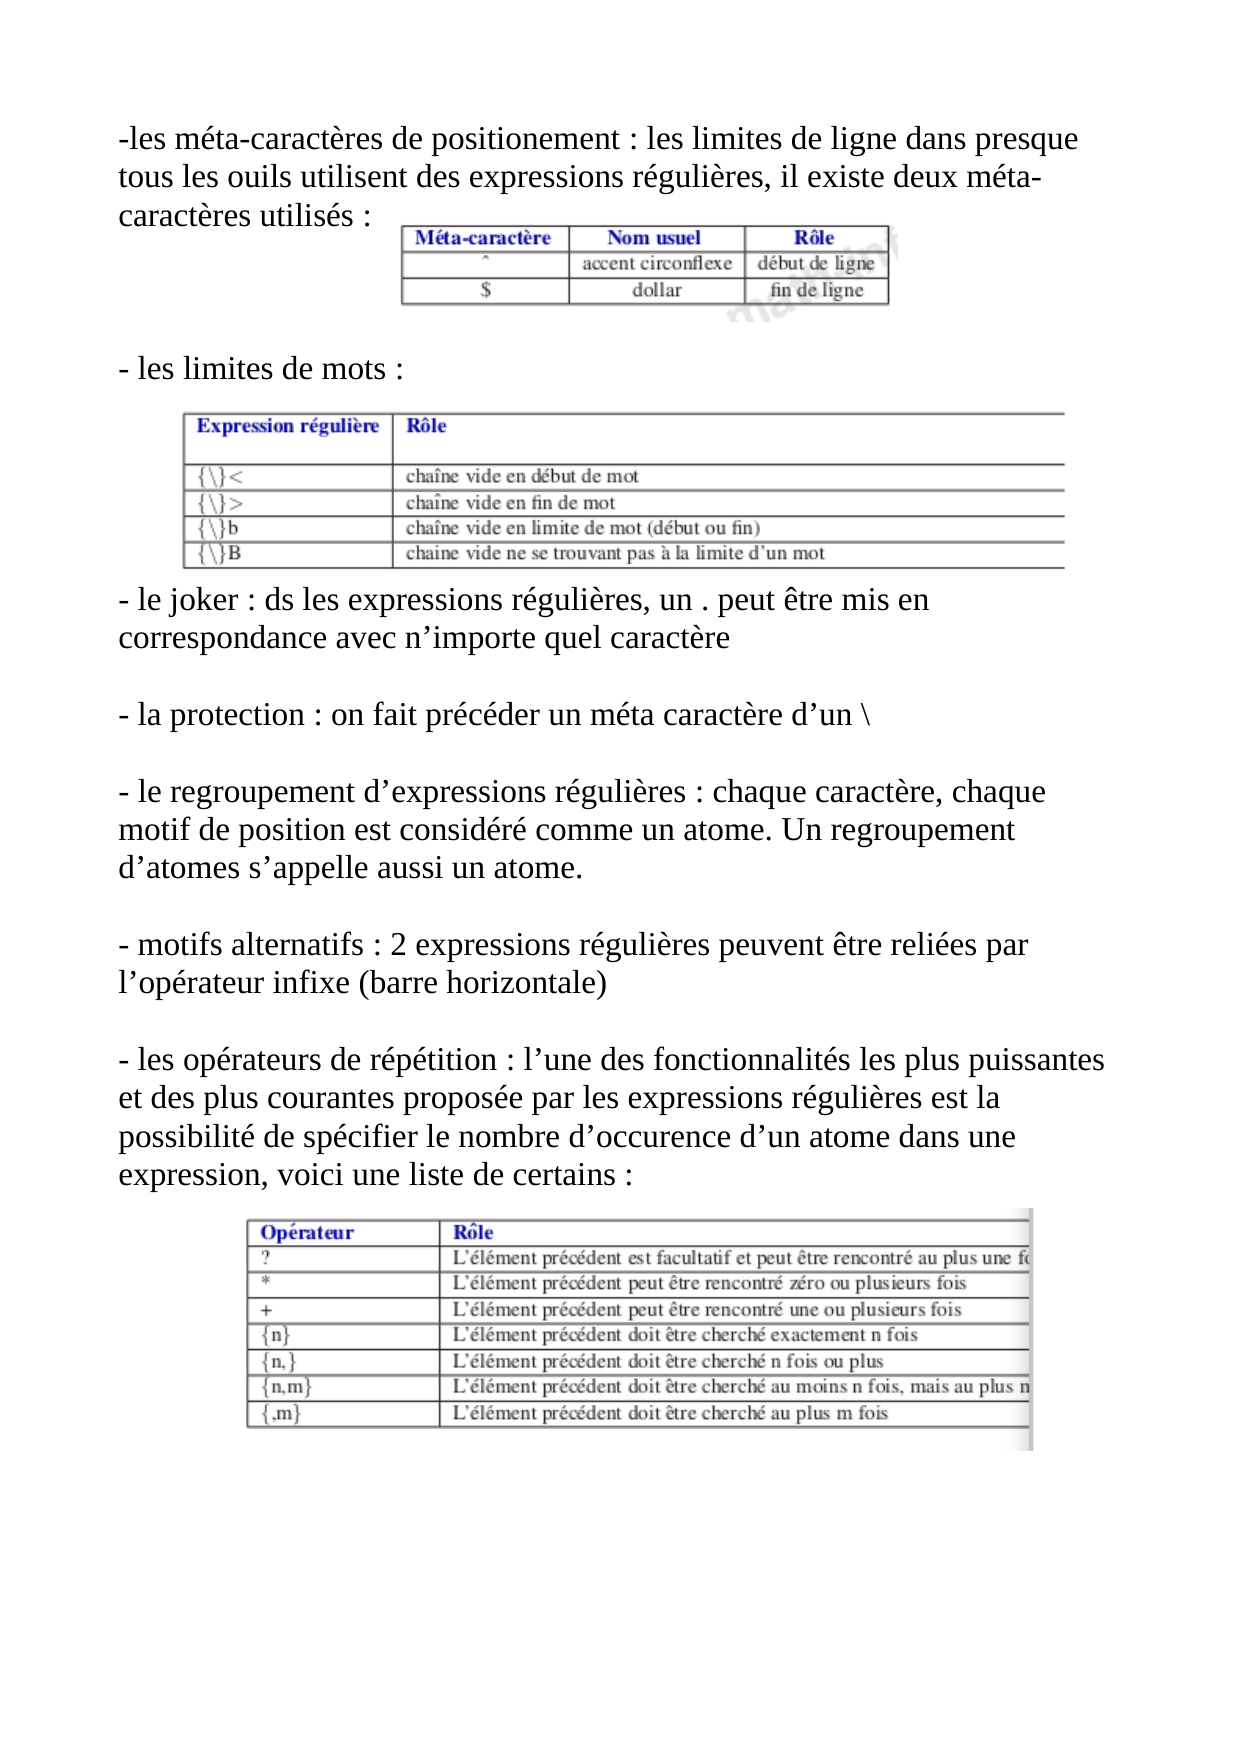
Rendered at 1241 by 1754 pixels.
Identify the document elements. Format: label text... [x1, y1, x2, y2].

text - motifs alternatifs : 2 expressions régulières peuvent être reliées par l’opérateur infixe (barre horizontale) [118, 924, 1122, 1001]
text - la protection : on fait précéder un méta caractère d’un \ [118, 694, 1122, 733]
picture [395, 213, 899, 322]
picture [231, 1208, 1034, 1451]
text - le regroupement d’expressions régulières : chaque caractère, chaque motif de position est considéré comme un atome. Un regroupement d’atomes s’appelle aussi un atome. [118, 771, 1122, 886]
text -les méta-caractères de positionement : les limites de ligne dans presque tous les ouils utilisent des expressions régulières, il existe deux méta-caractères utilisés : [118, 118, 1122, 233]
picture [175, 398, 1065, 580]
text - les opérateurs de répétition : l’une des fonctionnalités les plus puissantes et des plus courantes proposée par les expressions régulières est la possibilité de spécifier le nombre d’occurence d’un atome dans une expression, voici une liste de certains : [118, 1039, 1122, 1193]
text - les limites de mots : [118, 348, 1122, 386]
text - le joker : ds les expressions régulières, un . peut être mis en correspondance avec n’importe quel caractère [118, 386, 1122, 656]
